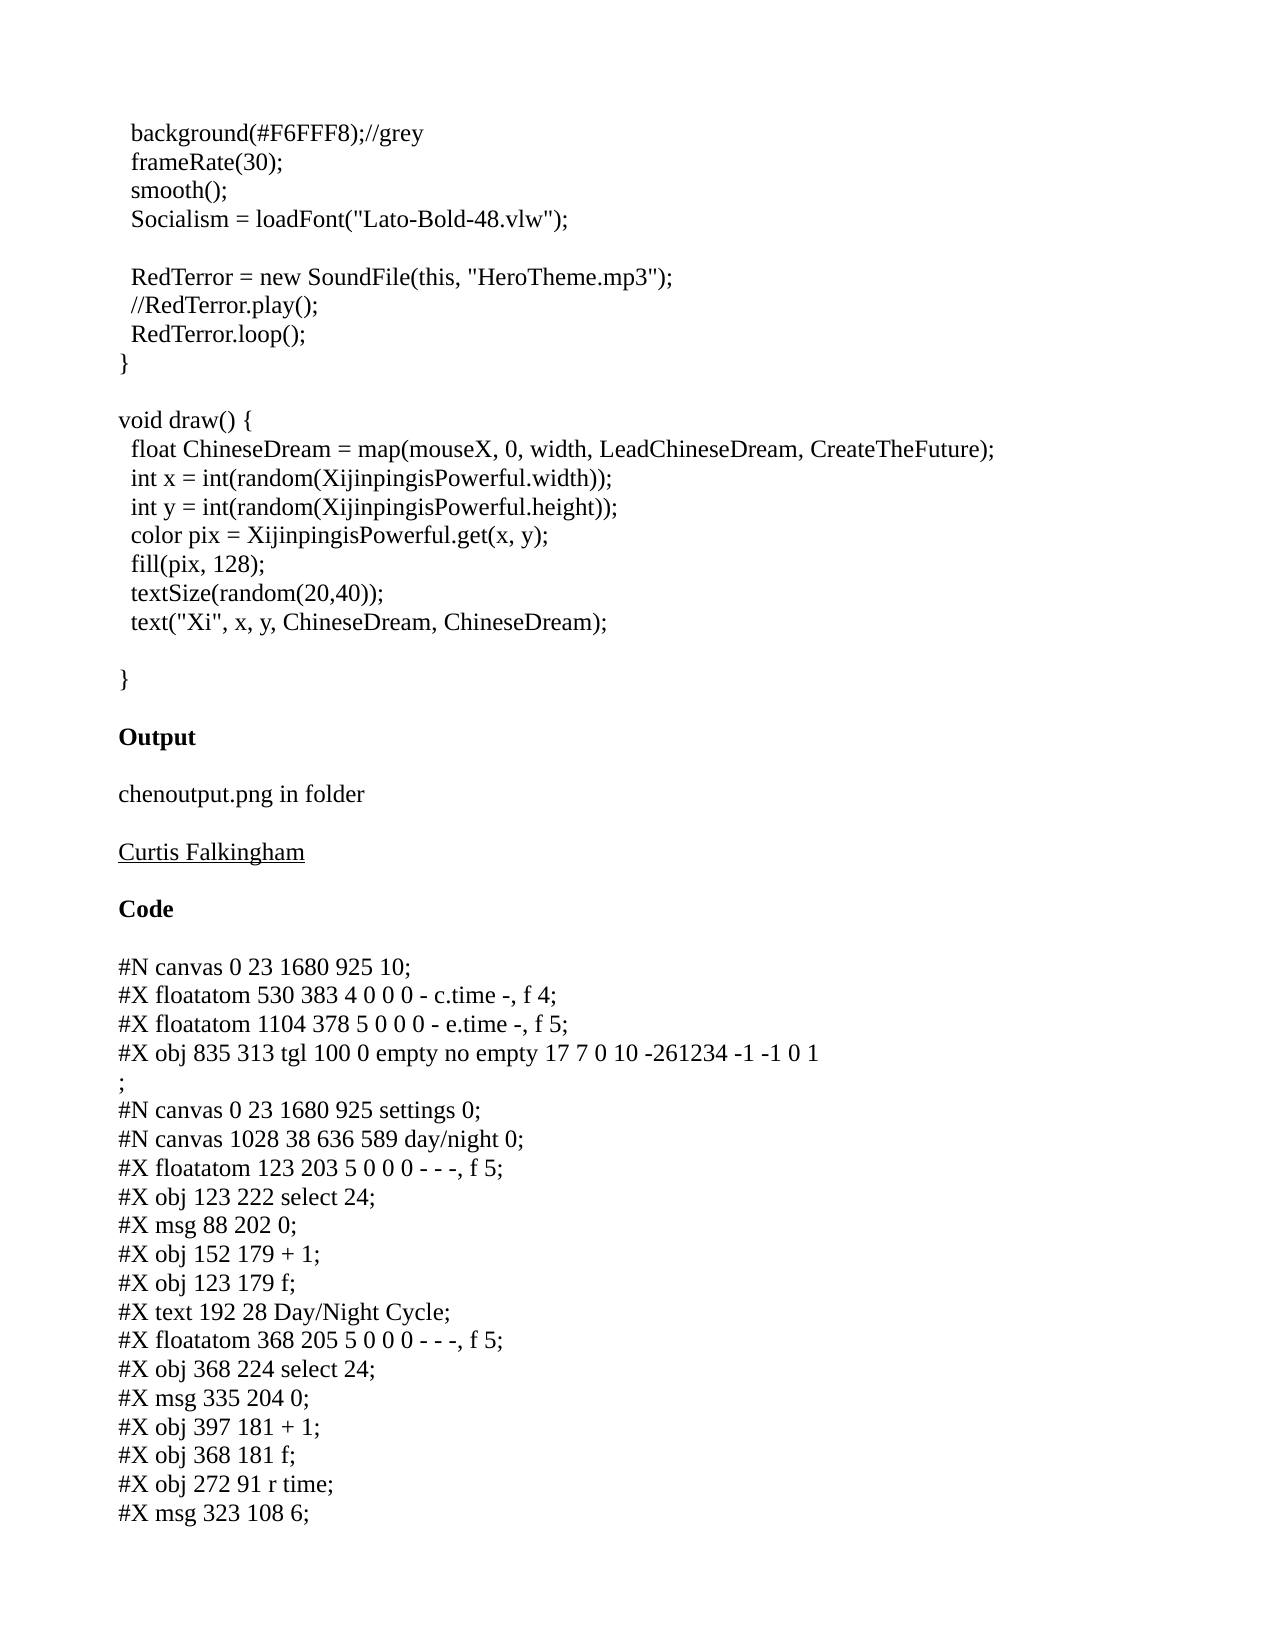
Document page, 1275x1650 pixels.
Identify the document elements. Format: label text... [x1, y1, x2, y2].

text Output [118, 722, 1157, 751]
text #X obj 368 181 f; [118, 1441, 1157, 1469]
text #X obj 272 91 r time; [118, 1469, 1157, 1498]
text void draw() { [118, 406, 1157, 434]
text #X obj 368 224 select 24; [118, 1354, 1157, 1383]
text #X floatatom 123 203 5 0 0 0 - - -, f 5; [118, 1153, 1157, 1182]
text fill(pix, 128); [118, 549, 1157, 578]
text smooth(); [118, 176, 1157, 204]
text Code [118, 894, 1157, 923]
text #X msg 323 108 6; [118, 1498, 1157, 1527]
text int y = int(random(XijinpingisPowerful.height)); [118, 492, 1157, 521]
text ; [118, 1067, 1157, 1096]
text //RedTerror.play(); [118, 291, 1157, 319]
text #X obj 123 179 f; [118, 1268, 1157, 1297]
text RedTerror.loop(); [118, 319, 1157, 348]
text #X obj 123 222 select 24; [118, 1182, 1157, 1211]
text #X msg 335 204 0; [118, 1383, 1157, 1412]
text #X msg 88 202 0; [118, 1211, 1157, 1239]
text chenoutput.png in folder [118, 779, 1157, 808]
text #X text 192 28 Day/Night Cycle; [118, 1297, 1157, 1326]
text #N canvas 0 23 1680 925 10; [118, 952, 1157, 981]
text #N canvas 0 23 1680 925 settings 0; [118, 1096, 1157, 1124]
text #X obj 152 179 + 1; [118, 1239, 1157, 1268]
text } [118, 664, 1157, 693]
text color pix = XijinpingisPowerful.get(x, y); [118, 521, 1157, 549]
text #X floatatom 368 205 5 0 0 0 - - -, f 5; [118, 1326, 1157, 1354]
text text("Xi", x, y, ChineseDream, ChineseDream); [118, 607, 1157, 636]
text float ChineseDream = map(mouseX, 0, width, LeadChineseDream, CreateTheFuture); [118, 434, 1157, 463]
text RedTerror = new SoundFile(this, "HeroTheme.mp3"); [118, 262, 1157, 291]
text #N canvas 1028 38 636 589 day/night 0; [118, 1124, 1157, 1153]
text #X floatatom 530 383 4 0 0 0 - c.time -, f 4; [118, 981, 1157, 1009]
text Curtis Falkingham [118, 837, 1157, 866]
text } [118, 348, 1157, 377]
text textSize(random(20,40)); [118, 578, 1157, 607]
text #X obj 835 313 tgl 100 0 empty no empty 17 7 0 10 -261234 -1 -1 0 1 [118, 1038, 1157, 1067]
text background(#F6FFF8);//grey [118, 118, 1157, 147]
text #X obj 397 181 + 1; [118, 1412, 1157, 1441]
text Socialism = loadFont("Lato-Bold-48.vlw"); [118, 204, 1157, 233]
text int x = int(random(XijinpingisPowerful.width)); [118, 463, 1157, 492]
text #X floatatom 1104 378 5 0 0 0 - e.time -, f 5; [118, 1009, 1157, 1038]
text frameRate(30); [118, 147, 1157, 176]
